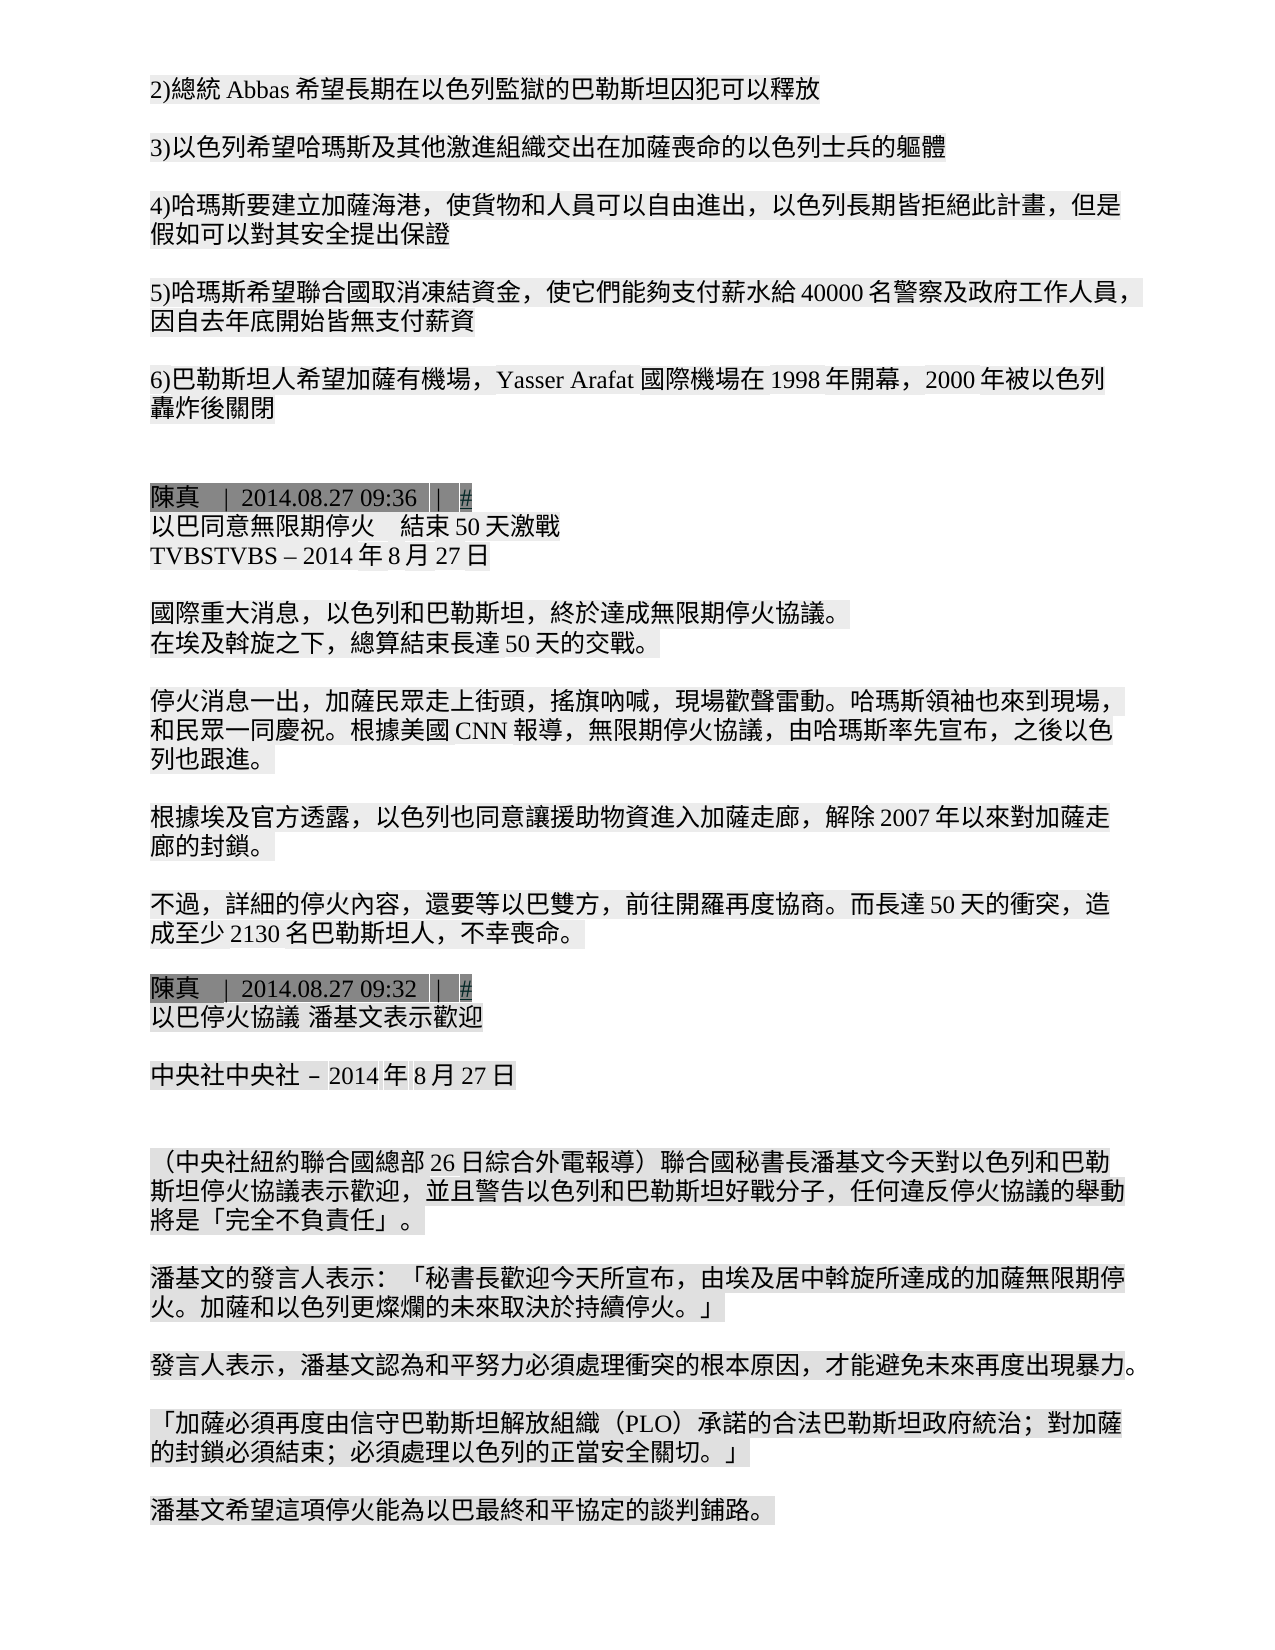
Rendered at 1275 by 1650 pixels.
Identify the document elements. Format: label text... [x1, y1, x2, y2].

text 以巴停火協議 潘基文表示歡迎 中央社中央社 – 2014年8月27日 （中央社紐約聯合國總部26日綜合外電報導）聯合國秘書長潘基文今天對以色列和巴勒斯坦停火協議表示歡迎，並且警告以色列和巴勒斯坦好戰分子，任何違反停火協議的舉動將是「完全不負責任」。 潘基文的發言人表示：「秘書長歡迎今天所宣布，由埃及居中斡旋所達成的加薩無限期停火。加薩和以色列更燦爛的未來取決於持續停火。」 發言人表示，潘基文認為和平努力必須處理衝突的根本原因，才能避免未來再度出現暴力。 「加薩必須再度由信守巴勒斯坦解放組織（PLO）承諾的合法巴勒斯坦政府統治；對加薩的封鎖必須結束；必須處理以色列的正當安全關切。」 潘基文希望這項停火能為以巴最終和平協定的談判鋪路。 巴勒斯坦聲稱這項這是「永久」停火，一名以色列高階官員則表示，這是「無條件、無時間限制」的停火。 這名以色列高階官員說：「以色列已接受埃及的全面、無時間限制停火提議。以色列已在7月15日接受埃及的這項提議。以色列一向支持無條件、無時間限制的停火。」 巴勒斯坦自治政府主席阿巴斯（Mahmud Abbas）今天宣布，已與以色列達成長期停火協議，以終結加薩地區七週來的戰事。 巴勒斯坦領導階層在約旦河西岸城市雷馬拉（Ramallah）展開會議時，阿巴斯發表電視談話說：「我們宣布，巴勒斯坦領導階層同意接受埃及主張，自今天晚間7時（台灣時間午夜12時）展開全面長期停火。」1030827 [150, 1003, 1125, 1554]
text 陳真 | 2014.08.27 09:36 | # [150, 483, 1125, 512]
text 這次的停火協議，給了不少加薩人需求的，以色列不再是鐵板一塊。 今天不用靜站，當然好。我可以恢復正常時間準備晚餐了，善良的先生一直關注以巴，但他受不了慘況，從開戰以來就拒絕看任何相關消息，要我也別轉述給他。他非常支持我來靜站，謝謝他對我的寬容和愛。 小慧 ---- http://mobile.reuters.com/article/idUSKBN0GQ1XQ20140826?irpc=932 Free Palestine 給巴勒斯坦自由 以色列與巴勒斯坦的協議內容： 立刻執行的步驟： 1)哈瑪斯和加薩其他武裝組織同意停止所有火箭、迫擊砲火力進入以色列 2)以色列停止一切軍事行動，包括空襲和地面行動 3)以色列同意開放更多邊境口岸，允許更多商品流通，包括人道主義援助和重建設備到沿海地區 4)埃及同意向加薩開設一個14公里的拉法邊境 5)巴勒斯坦權力機構主席Abbas為首，有望接替哈瑪斯管理加薩的邊界責任，以色列和埃及希望這樣能確保防止武器、彈藥及任何雙重用途的產品進入加薩 6)巴勒斯坦權力機構將主導國際捐助者在加薩的重建工作，包括歐盟 7)以色列有望縮小其安全緩衝邊界內側，從300米降至100米，如果停火可以持續，此舉將允許更多巴勒斯坦人獲得更多的農地 8)以色列將延長加薩海岸捕魚限制，原為3英里延長到6英里，如果停火可以延續，巴勒斯坦人希望恢復到一個完整的國際認可的12英里 需長期討論： 1)哈瑪斯希望以色列可以釋放在約旦河西岸被捕數百名巴勒斯坦人，因在約旦河西岸所發生的三名猶太學生被綁架，導致戰爭的開端，哈瑪斯最初否認參與殺人，但是流亡在土耳其的哈瑪斯高級官員上周承認進行攻擊 2)總統Abbas希望長期在以色列監獄的巴勒斯坦囚犯可以釋放 3)以色列希望哈瑪斯及其他激進組織交出在加薩喪命的以色列士兵的軀體 4)哈瑪斯要建立加薩海港，使貨物和人員可以自由進出，以色列長期皆拒絕此計畫，但是假如可以對其安全提出保證 5)哈瑪斯希望聯合國取消凍結資金，使它們能夠支付薪水給40000名警察及政府工作人員，因自去年底開始皆無支付薪資 6)巴勒斯坦人希望加薩有機場，Yasser Arafat 國際機場在1998年開幕，2000年被以色列轟炸後關閉 [150, 75, 1125, 424]
text 以巴同意無限期停火 結束50天激戰 TVBSTVBS – 2014年8月27日 國際重大消息，以色列和巴勒斯坦，終於達成無限期停火協議。 在埃及斡旋之下，總算結束長達50天的交戰。 停火消息一出，加薩民眾走上街頭，搖旗吶喊，現場歡聲雷動。哈瑪斯領袖也來到現場，和民眾一同慶祝。根據美國CNN報導，無限期停火協議，由哈瑪斯率先宣布，之後以色列也跟進。 根據埃及官方透露，以色列也同意讓援助物資進入加薩走廊，解除2007年以來對加薩走廊的封鎖。 不過，詳細的停火內容，還要等以巴雙方，前往開羅再度協商。而長達50天的衝突，造成至少2130名巴勒斯坦人，不幸喪命。 [150, 512, 1125, 949]
text 陳真 | 2014.08.27 09:32 | # [150, 974, 1125, 1003]
